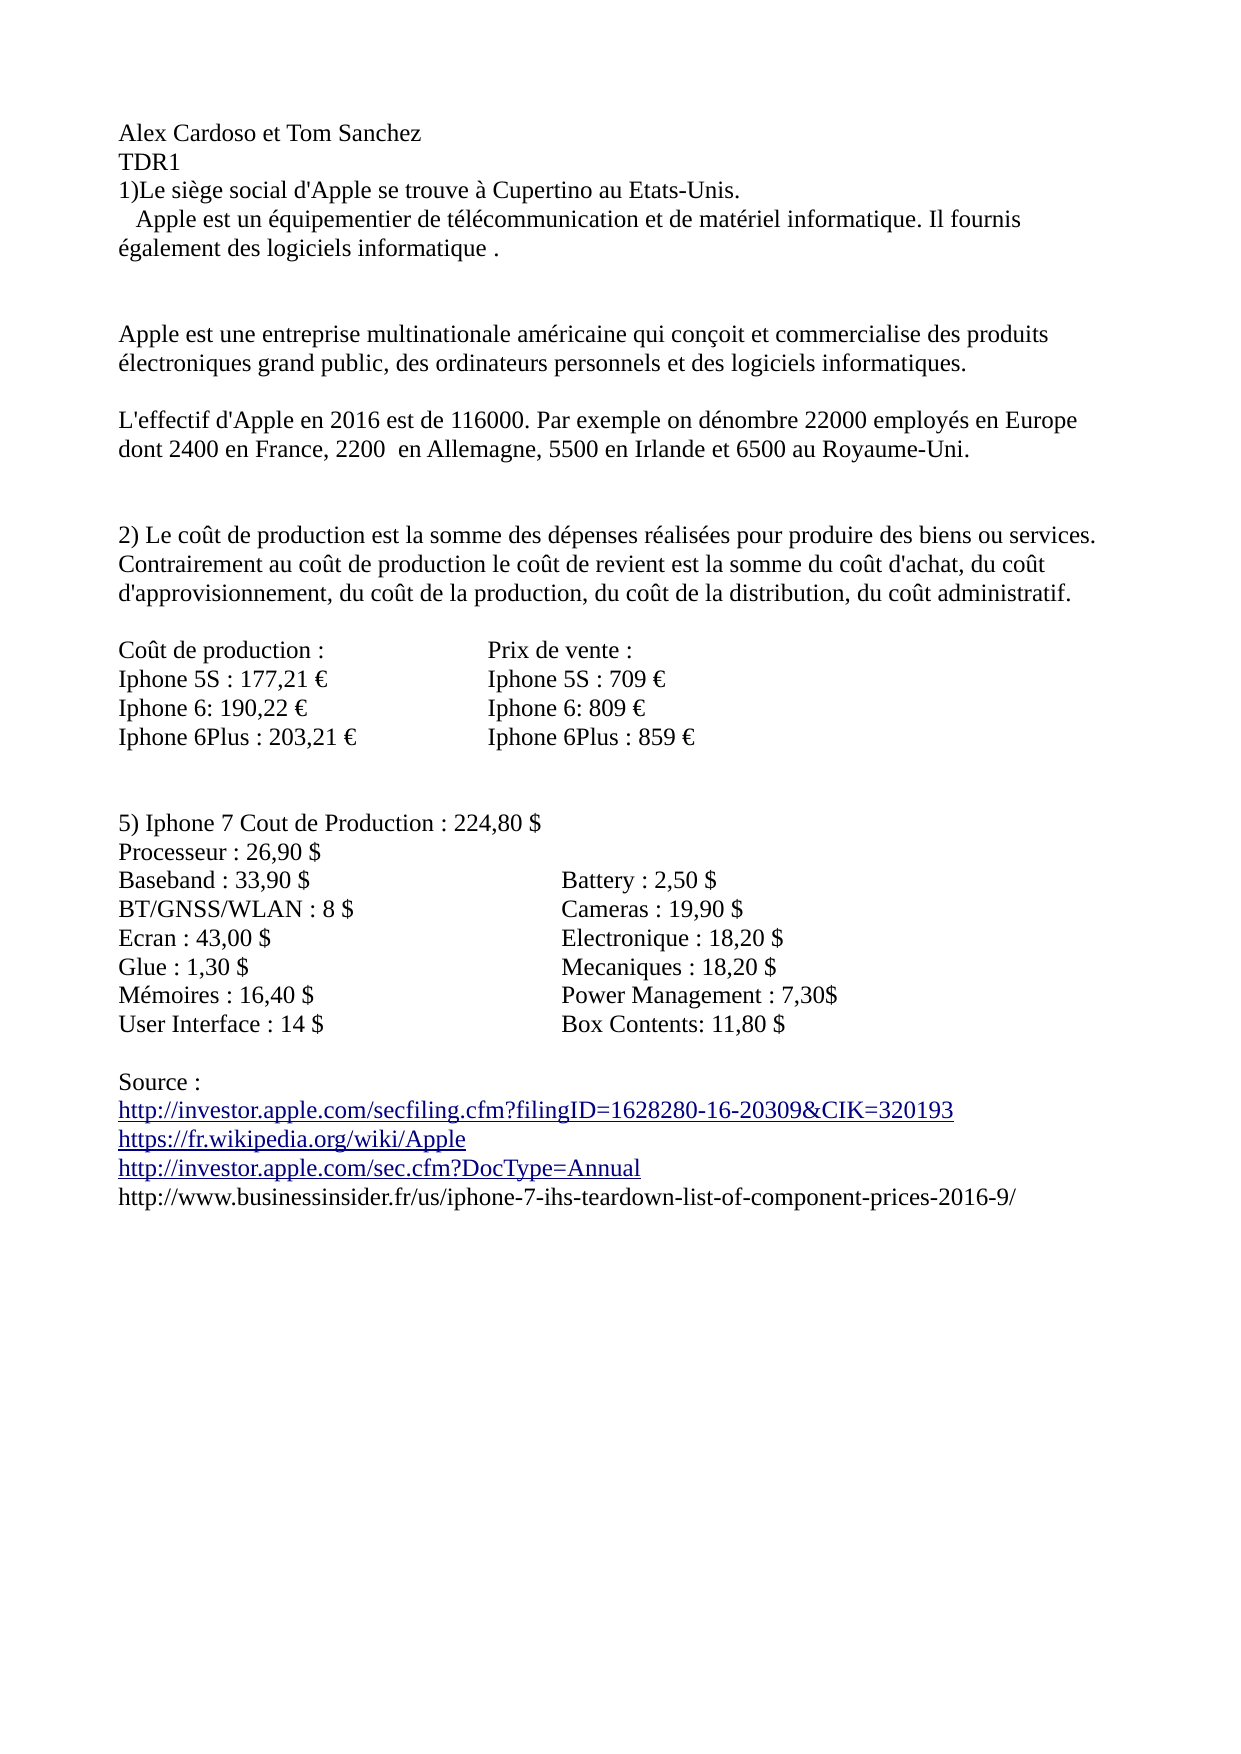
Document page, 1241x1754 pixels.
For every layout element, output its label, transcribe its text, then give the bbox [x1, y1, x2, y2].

text 1)Le siège social d'Apple se trouve à Cupertino au Etats-Unis. [118, 176, 1122, 204]
text Source : [118, 1067, 1122, 1096]
text Iphone 5S : 177,21 € Iphone 5S : 709 € [118, 664, 1122, 693]
text http://www.businessinsider.fr/us/iphone-7-ihs-teardown-list-of-component-prices-2016-9/ [118, 1182, 1122, 1211]
text Baseband : 33,90 $ Battery : 2,50 $ [118, 866, 1122, 894]
text Ecran : 43,00 $ Electronique : 18,20 $ [118, 923, 1122, 952]
text Iphone 6Plus : 203,21 € Iphone 6Plus : 859 € [118, 722, 1122, 751]
text http://investor.apple.com/secfiling.cfm?filingID=1628280-16-20309&CIK=320193 [118, 1096, 1122, 1124]
text http://investor.apple.com/sec.cfm?DocType=Annual [118, 1153, 1122, 1182]
text Apple est un équipementier de télécommunication et de matériel informatique. Il fournis également des logiciels informatique . [118, 204, 1122, 262]
text Iphone 6: 190,22 € Iphone 6: 809 € [118, 693, 1122, 722]
text L'effectif d'Apple en 2016 est de 116000. Par exemple on dénombre 22000 employés en Europe dont 2400 en France, 2200 en Allemagne, 5500 en Irlande et 6500 au Royaume-Uni. [118, 406, 1122, 463]
text https://fr.wikipedia.org/wiki/Apple [118, 1124, 1122, 1153]
text Alex Cardoso et Tom Sanchez [118, 118, 1122, 147]
text TDR1 [118, 147, 1122, 176]
text 2) Le coût de production est la somme des dépenses réalisées pour produire des biens ou services. Contrairement au coût de production le coût de revient est la somme du coût d'achat, du coût d'approvisionnement, du coût de la production, du coût de la distribution, du coût administratif. [118, 521, 1122, 607]
text Apple est une entreprise multinationale américaine qui conçoit et commercialise des produits électroniques grand public, des ordinateurs personnels et des logiciels informatiques. [118, 319, 1122, 377]
text Processeur : 26,90 $ [118, 837, 1122, 866]
text BT/GNSS/WLAN : 8 $ Cameras : 19,90 $ [118, 894, 1122, 923]
text 5) Iphone 7 Cout de Production : 224,80 $ [118, 808, 1122, 837]
text Coût de production : Prix de vente : [118, 636, 1122, 664]
text Glue : 1,30 $ Mecaniques : 18,20 $ [118, 952, 1122, 981]
text User Interface : 14 $ Box Contents: 11,80 $ [118, 1009, 1122, 1038]
text Mémoires : 16,40 $ Power Management : 7,30$ [118, 981, 1122, 1009]
